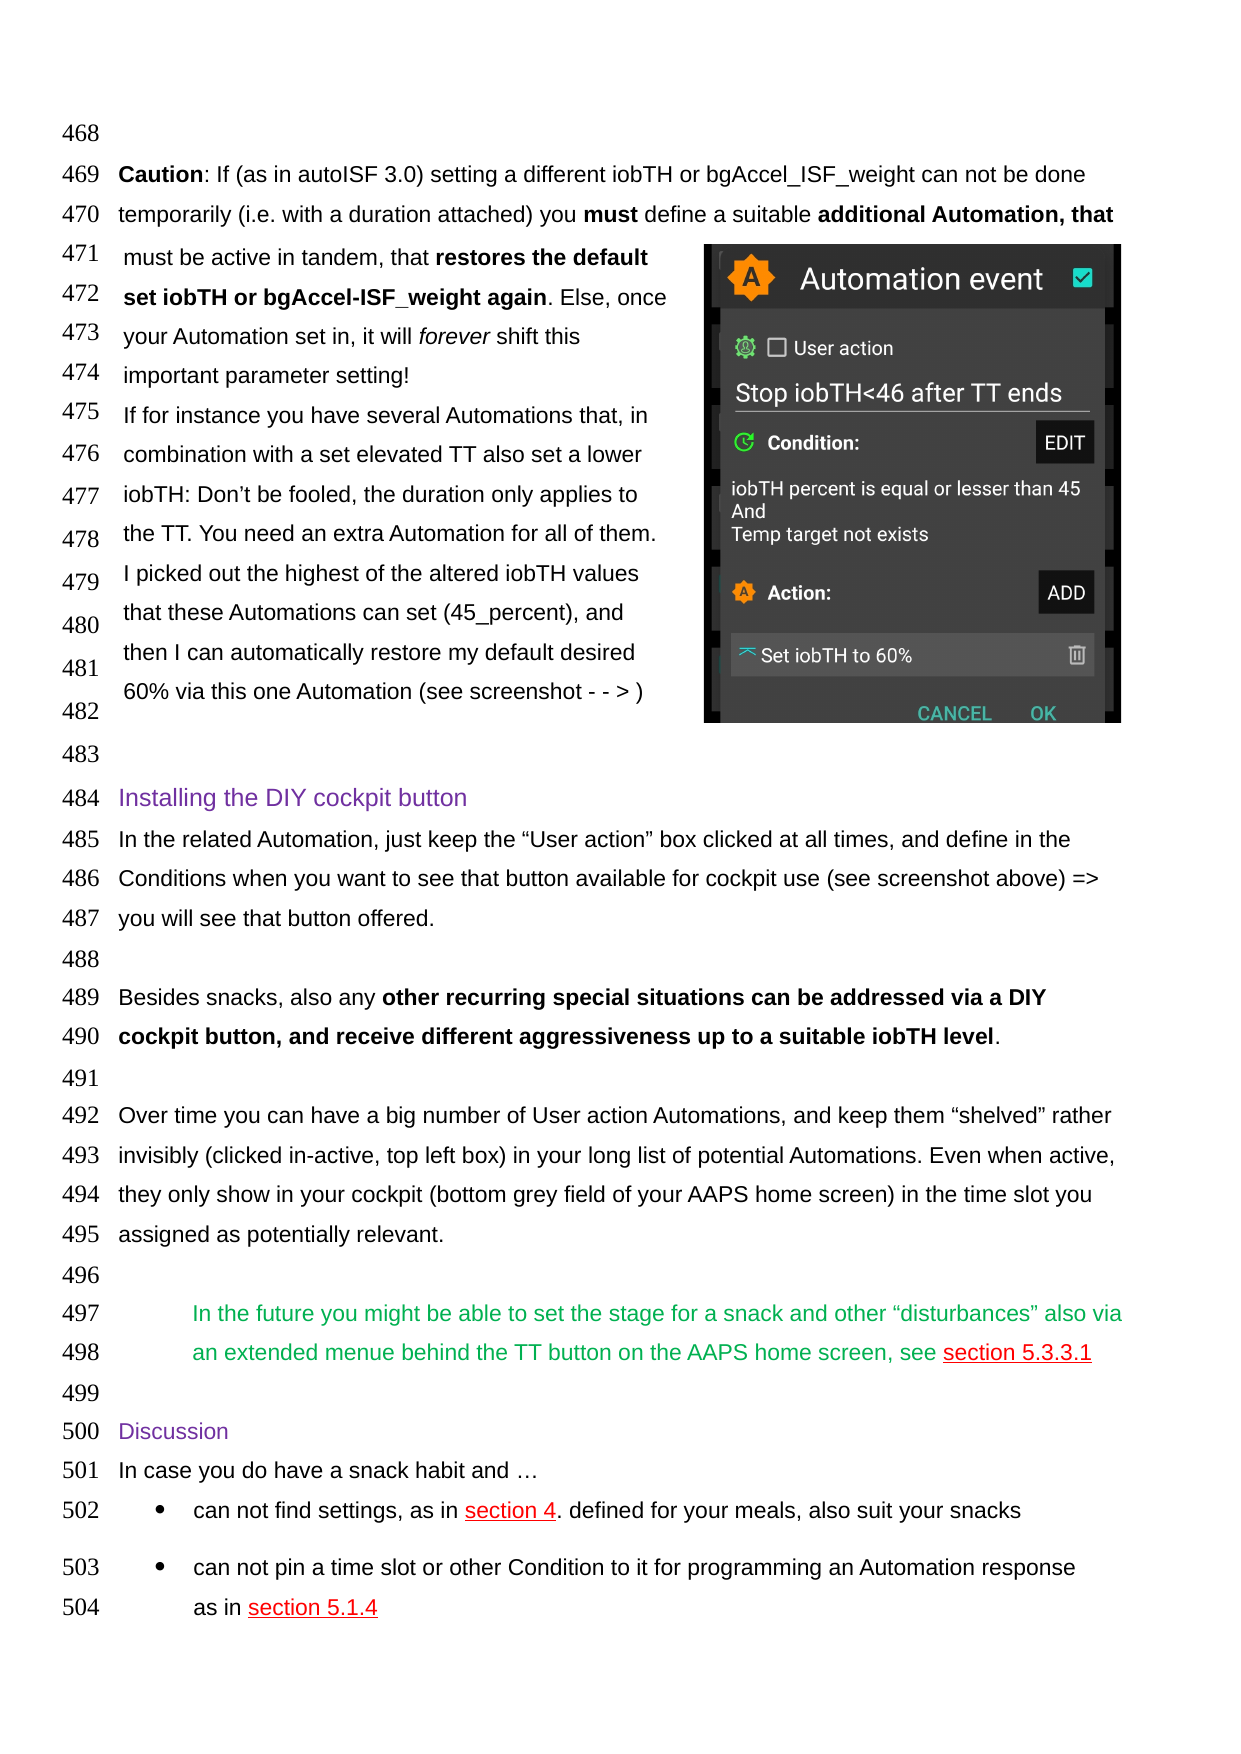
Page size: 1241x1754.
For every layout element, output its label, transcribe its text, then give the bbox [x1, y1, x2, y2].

list can not find settings, as in section 4. defined for your meals, also suit your snacks [156, 1497, 1122, 1524]
text Discussion [118, 1418, 1122, 1444]
text [108, 237, 1129, 730]
list can not pin a time slot or other Condition to it for programming an Automation response as in section 5.1.4 [156, 1554, 1122, 1620]
text Besides snacks, also any other recurring special situations can be addressed via a DIY cockpit button, and receive different aggressiveness up to a suitable iobTH level. [118, 984, 1122, 1049]
text Installing the DIY cockpit button [118, 783, 1122, 811]
text Over time you can have a big number of User action Automations, and keep them “shelved” rather invisibly (clicked in-active, top left box) in your long list of potential Automations. Even when active, they only show in your cockpit (bottom grey field of your AAPS home screen) in the time slot you assigned as potentially relevant. [118, 1102, 1122, 1247]
text If for instance you have several Automations that, in combination with a set elevated TT also set a lower iobTH: Don’t be fooled, the duration only applies to the TT. You need an extra Automation for all of them. [123, 402, 674, 547]
text In case you do have a snack habit and … [118, 1457, 1122, 1484]
text In the related Automation, just keep the “User action” box clicked at all times, and define in the Conditions when you want to see that button available for cockpit use (see screenshot above) => you will see that button offered. [118, 826, 1122, 931]
text In the future you might be able to set the stage for a snack and other “disturbances” also via an extended menue behind the TT button on the AAPS home screen, see section 5.3.3.1 [192, 1299, 1122, 1365]
text must be active in tandem, that restores the default set iobTH or bgAccel-ISF_weight again. Else, once your Automation set in, it will forever shift this important parameter setting! [123, 244, 674, 389]
text Caution: If (as in autoISF 3.0) setting a different iobTH or bgAccel_ISF_weight can not be done temporarily (i.e. with a duration attached) you must define a suitable additional Automation, that [118, 161, 1122, 227]
text I picked out the highest of the altered iobTH values that these Automations can set (45_percent), and then I can automatically restore my default desired 60% via this one Automation (see screenshot - - > ) [123, 560, 674, 705]
